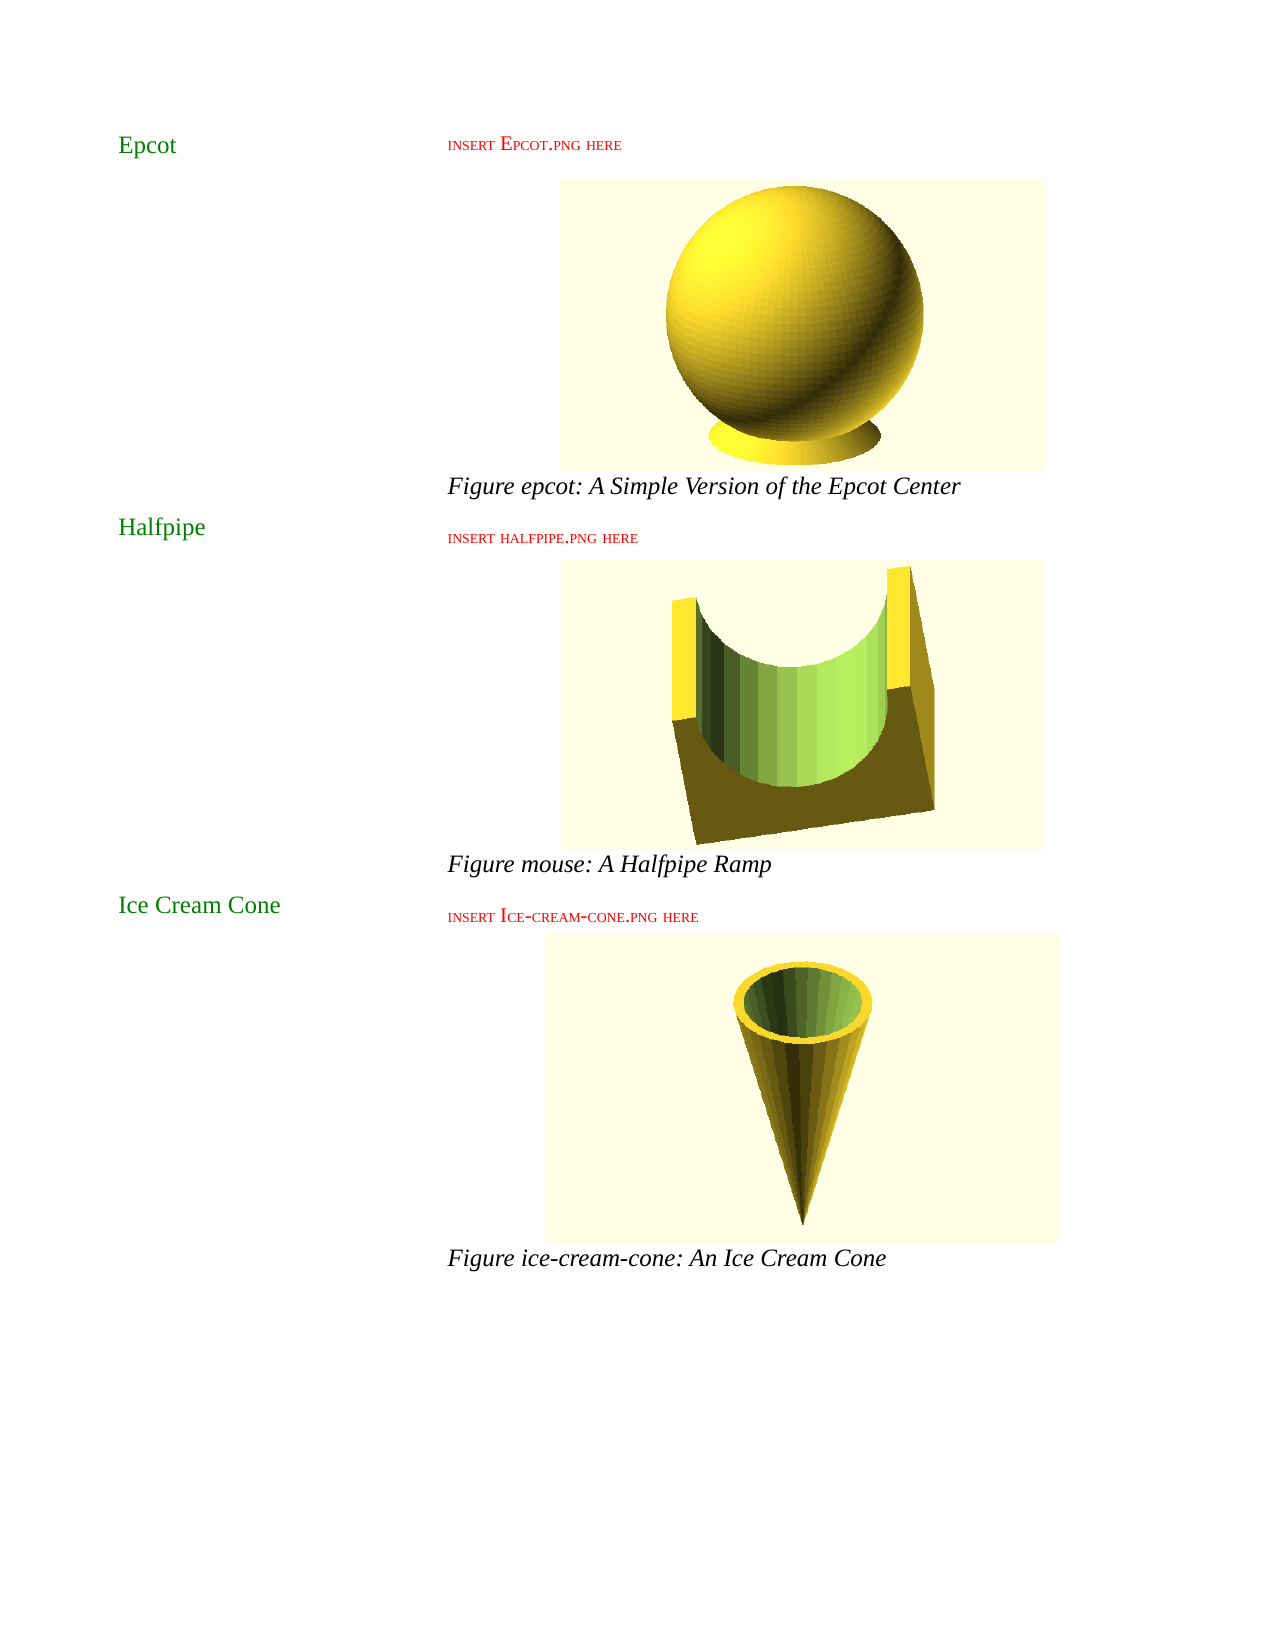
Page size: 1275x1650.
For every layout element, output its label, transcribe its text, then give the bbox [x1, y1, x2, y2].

table_cell insert Ice-cream-cone.png here Figure ice-cream-cone: An Ice Cream Cone [448, 891, 1158, 1284]
table_cell Halfpipe [118, 512, 447, 891]
table_cell Ice Cream Cone [118, 891, 447, 1284]
picture [559, 179, 1047, 471]
table_cell insert halfpipe.png here Figure mouse: A Halfpipe Ramp [448, 512, 1158, 891]
table_header Epcot [118, 118, 447, 512]
picture [561, 560, 1045, 850]
table_header insert Epcot.png here Figure epcot: A Simple Version of the Epcot Center [448, 118, 1158, 512]
picture [545, 934, 1061, 1243]
